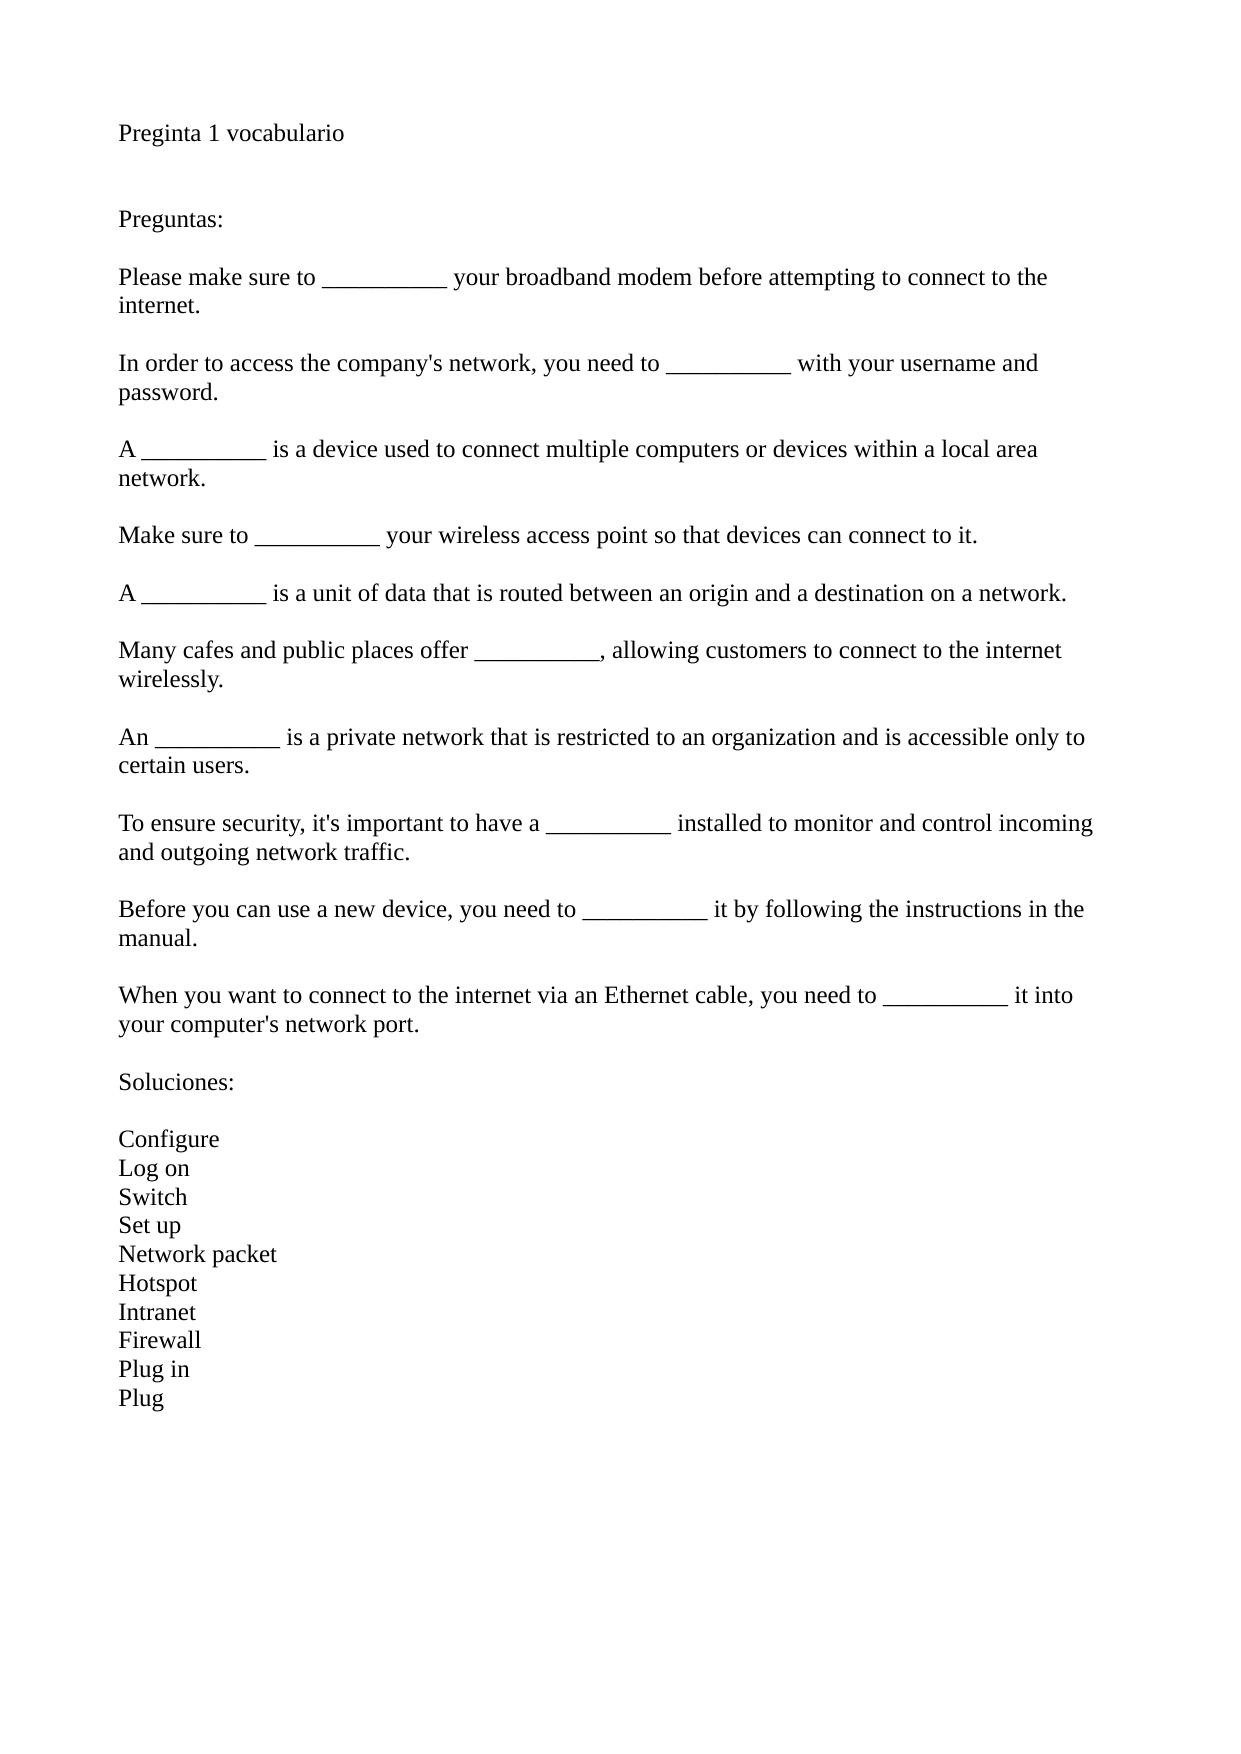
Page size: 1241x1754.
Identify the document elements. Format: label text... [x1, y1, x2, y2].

text Switch [118, 1182, 1122, 1211]
text Please make sure to __________ your broadband modem before attempting to connect to the internet. [118, 262, 1122, 319]
text Many cafes and public places offer __________, allowing customers to connect to the internet wirelessly. [118, 636, 1122, 693]
text Make sure to __________ your wireless access point so that devices can connect to it. [118, 521, 1122, 549]
text Soluciones: [118, 1067, 1122, 1096]
text An __________ is a private network that is restricted to an organization and is accessible only to certain users. [118, 722, 1122, 779]
text Before you can use a new device, you need to __________ it by following the instructions in the manual. [118, 894, 1122, 952]
text Intranet [118, 1297, 1122, 1326]
text Plug [118, 1383, 1122, 1412]
text Firewall [118, 1326, 1122, 1354]
text When you want to connect to the internet via an Ethernet cable, you need to __________ it into your computer's network port. [118, 981, 1122, 1038]
text To ensure security, it's important to have a __________ installed to monitor and control incoming and outgoing network traffic. [118, 808, 1122, 866]
text A __________ is a unit of data that is routed between an origin and a destination on a network. [118, 578, 1122, 607]
text Plug in [118, 1354, 1122, 1383]
text Hotspot [118, 1268, 1122, 1297]
text In order to access the company's network, you need to __________ with your username and password. [118, 348, 1122, 406]
text Preginta 1 vocabulario [118, 118, 1122, 147]
text Set up [118, 1211, 1122, 1239]
text A __________ is a device used to connect multiple computers or devices within a local area network. [118, 434, 1122, 492]
text Network packet [118, 1239, 1122, 1268]
text Configure [118, 1124, 1122, 1153]
text Log on [118, 1153, 1122, 1182]
text Preguntas: [118, 204, 1122, 233]
